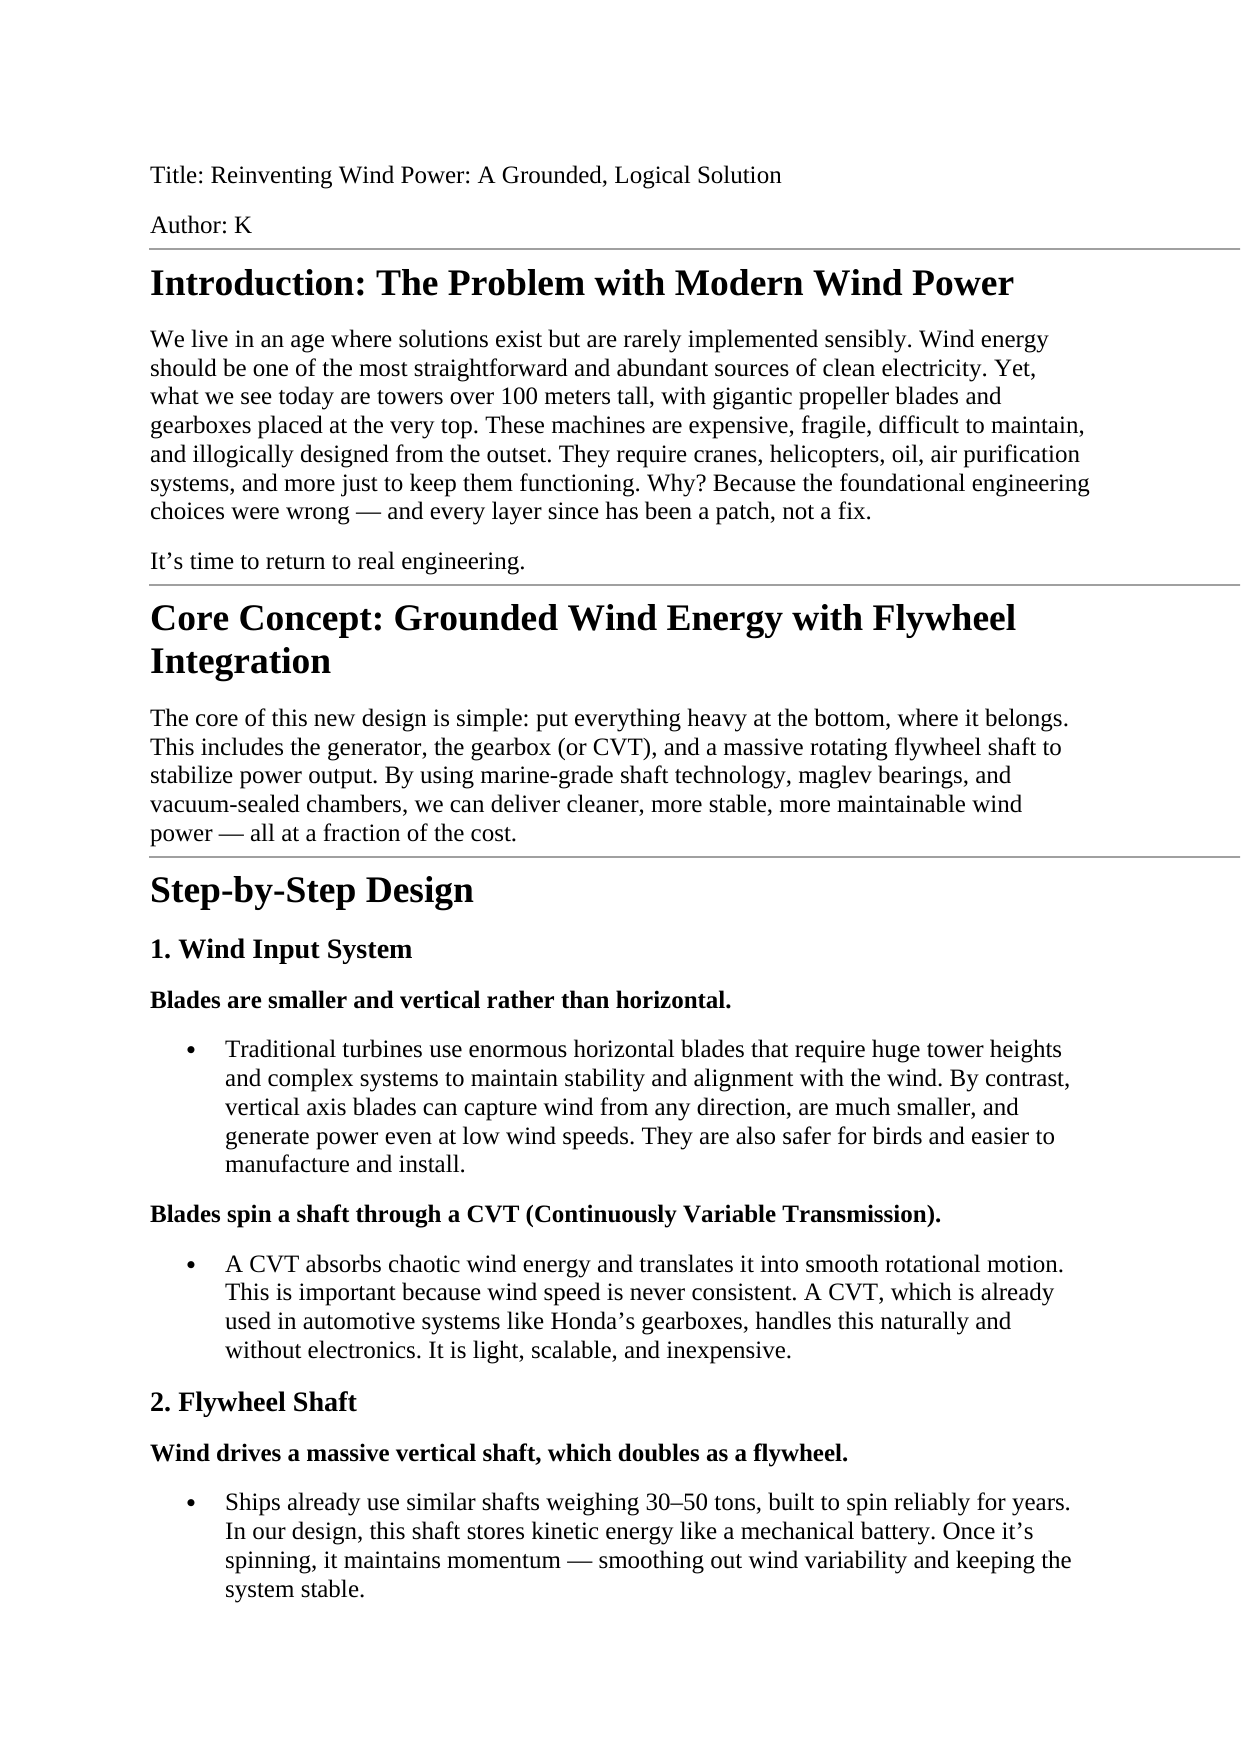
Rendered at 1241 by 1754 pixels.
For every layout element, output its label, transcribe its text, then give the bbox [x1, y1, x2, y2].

subtitle 1. Wind Input System [150, 932, 1090, 964]
list Traditional turbines use enormous horizontal blades that require huge tower heights and complex systems to maintain stability and alignment with the wind. By contrast, vertical axis blades can capture wind from any direction, are much smaller, and generate power even at low wind speeds. They are also safer for birds and easier to manufacture and install. [187, 1034, 1090, 1178]
text The core of this new design is simple: put everything heavy at the bottom, where it belongs. This includes the generator, the gearbox (or CVT), and a massive rotating flywheel shaft to stabilize power output. By using marine-grade shaft technology, maglev bearings, and vacuum-sealed chambers, we can deliver cleaner, more stable, more maintainable wind power — all at a fraction of the cost. [150, 703, 1090, 847]
subtitle Step-by-Step Design [150, 868, 1090, 911]
text We live in an age where solutions exist but are rarely implemented sensibly. Wind energy should be one of the most straightforward and abundant sources of clean electricity. Yet, what we see today are towers over 100 meters tall, with gigantic propeller blades and gearboxes placed at the very top. These machines are expensive, fragile, difficult to maintain, and illogically designed from the outset. They require cranes, helicopters, oil, air purification systems, and more just to keep them functioning. Why? Because the foundational engineering choices were wrong — and every layer since has been a patch, not a fix. [150, 324, 1090, 525]
text Author: K [150, 210, 1090, 239]
text Blades are smaller and vertical rather than horizontal. [150, 985, 1090, 1014]
list A CVT absorbs chaotic wind energy and translates it into smooth rotational motion. This is important because wind speed is never consistent. A CVT, which is already used in automotive systems like Honda’s gearboxes, handles this naturally and without electronics. It is light, scalable, and inexpensive. [187, 1249, 1090, 1364]
text Title: Reinventing Wind Power: A Grounded, Logical Solution [150, 160, 1090, 189]
text It’s time to return to real engineering. [150, 546, 1090, 575]
list Ships already use similar shafts weighing 30–50 tons, built to spin reliably for years. In our design, this shaft stores kinetic energy like a mechanical battery. Once it’s spinning, it maintains momentum — smoothing out wind variability and keeping the system stable. [187, 1487, 1090, 1602]
subtitle Core Concept: Grounded Wind Energy with Flywheel Integration [150, 596, 1090, 682]
text Wind drives a massive vertical shaft, which doubles as a flywheel. [150, 1438, 1090, 1467]
subtitle Introduction: The Problem with Modern Wind Power [150, 260, 1090, 303]
text Blades spin a shaft through a CVT (Continuously Variable Transmission). [150, 1199, 1090, 1228]
subtitle 2. Flywheel Shaft [150, 1384, 1090, 1417]
